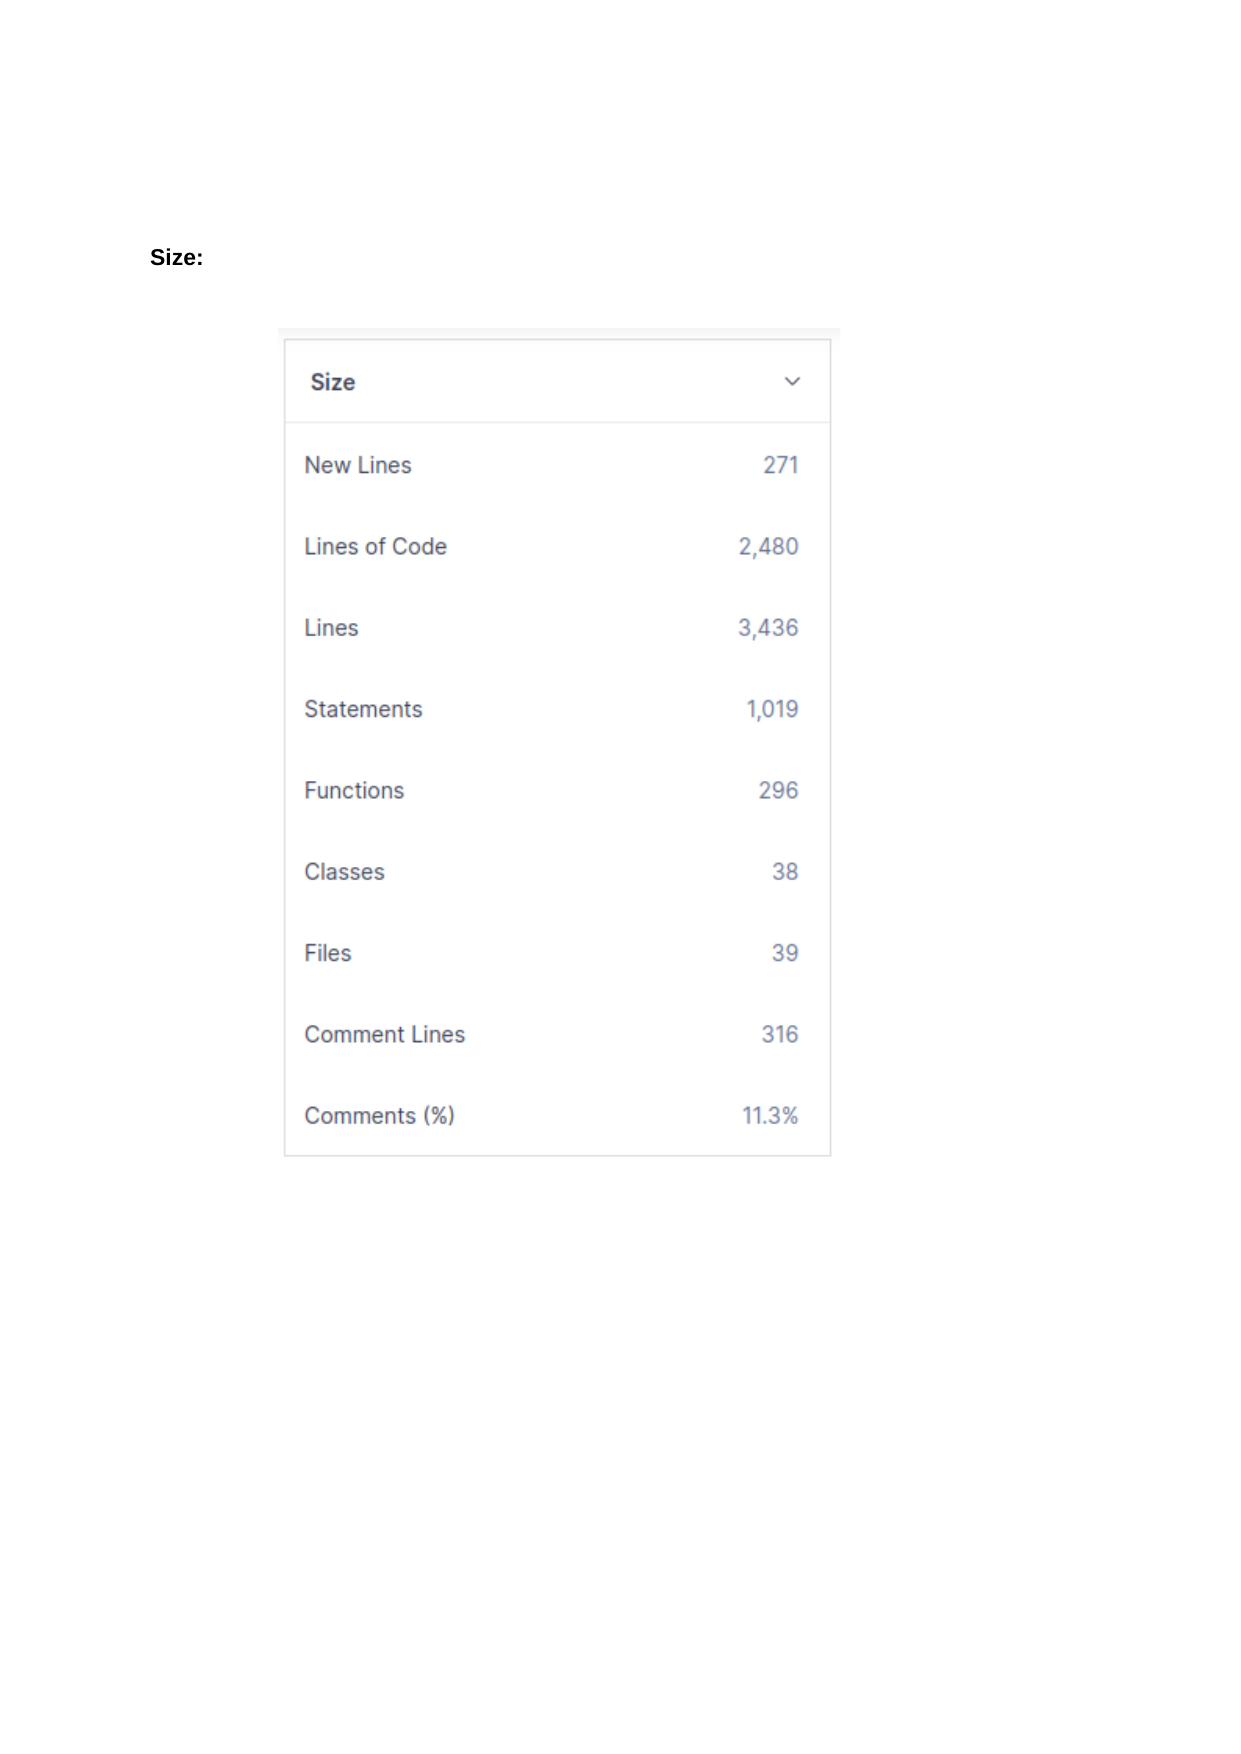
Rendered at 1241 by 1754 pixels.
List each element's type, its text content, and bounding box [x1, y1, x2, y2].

picture [278, 328, 841, 1171]
text Size: [150, 244, 1090, 301]
